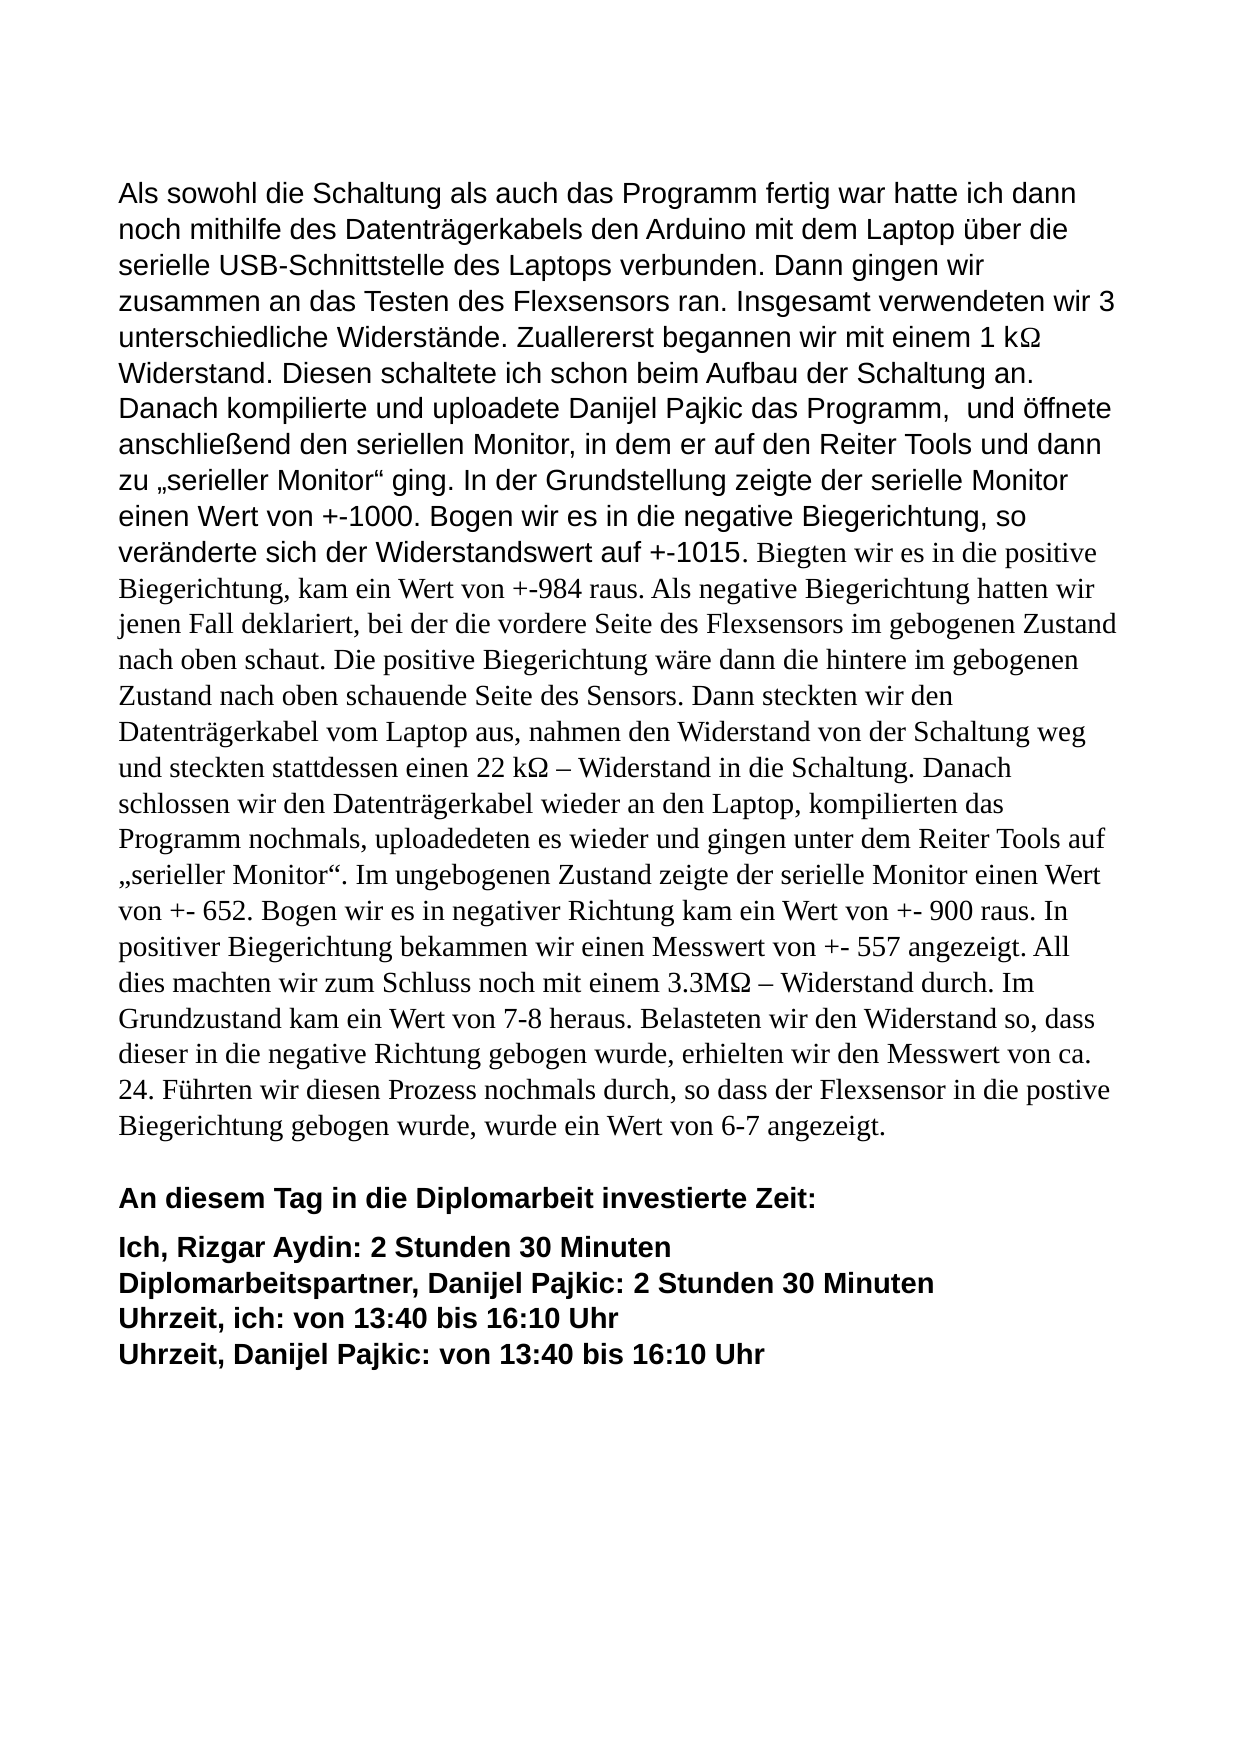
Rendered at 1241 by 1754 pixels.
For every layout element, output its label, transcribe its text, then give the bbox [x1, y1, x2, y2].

text Uhrzeit, Danijel Pajkic: von 13:40 bis 16:10 Uhr [118, 1337, 1122, 1371]
text Ich, Rizgar Aydin: 2 Stunden 30 Minuten [118, 1230, 1122, 1263]
subtitle Als sowohl die Schaltung als auch das Programm fertig war hatte ich dann noch mithilfe des Datenträgerkabels den Arduino mit dem Laptop über die serielle USB-Schnittstelle des Laptops verbunden. Dann gingen wir zusammen an das Testen des Flexsensors ran. Insgesamt verwendeten wir 3 unterschiedliche Widerstände. Zuallererst begannen wir mit einem 1 kΩ Widerstand. Diesen schaltete ich schon beim Aufbau der Schaltung an. Danach kompilierte und uploadete Danijel Pajkic das Programm, und öffnete anschließend den seriellen Monitor, in dem er auf den Reiter Tools und dann zu „serieller Monitor“ ging. In der Grundstellung zeigte der serielle Monitor einen Wert von +-1000. Bogen wir es in die negative Biegerichtung, so veränderte sich der Widerstandswert auf +-1015. Biegten wir es in die positive Biegerichtung, kam ein Wert von +-984 raus. Als negative Biegerichtung hatten wir jenen Fall deklariert, bei der die vordere Seite des Flexsensors im gebogenen Zustand nach oben schaut. Die positive Biegerichtung wäre dann die hintere im gebogenen Zustand nach oben schauende Seite des Sensors. Dann steckten wir den Datenträgerkabel vom Laptop aus, nahmen den Widerstand von der Schaltung weg und steckten stattdessen einen 22 kΩ – Widerstand in die Schaltung. Danach schlossen wir den Datenträgerkabel wieder an den Laptop, kompilierten das Programm nochmals, uploadedeten es wieder und gingen unter dem Reiter Tools auf „serieller Monitor“. Im ungebogenen Zustand zeigte der serielle Monitor einen Wert von +- 652. Bogen wir es in negativer Richtung kam ein Wert von +- 900 raus. In positiver Biegerichtung bekammen wir einen Messwert von +- 557 angezeigt. All dies machten wir zum Schluss noch mit einem 3.3MΩ – Widerstand durch. Im Grundzustand kam ein Wert von 7-8 heraus. Belasteten wir den Widerstand so, dass dieser in die negative Richtung gebogen wurde, erhielten wir den Messwert von ca. 24. Führten wir diesen Prozess nochmals durch, so dass der Flexsensor in die postive Biegerichtung gebogen wurde, wurde ein Wert von 6-7 angezeigt. [118, 176, 1122, 1142]
text Uhrzeit, ich: von 13:40 bis 16:10 Uhr [118, 1302, 1122, 1335]
subtitle An diesem Tag in die Diplomarbeit investierte Zeit: [118, 1182, 1122, 1215]
text Diplomarbeitspartner, Danijel Pajkic: 2 Stunden 30 Minuten [118, 1266, 1122, 1299]
